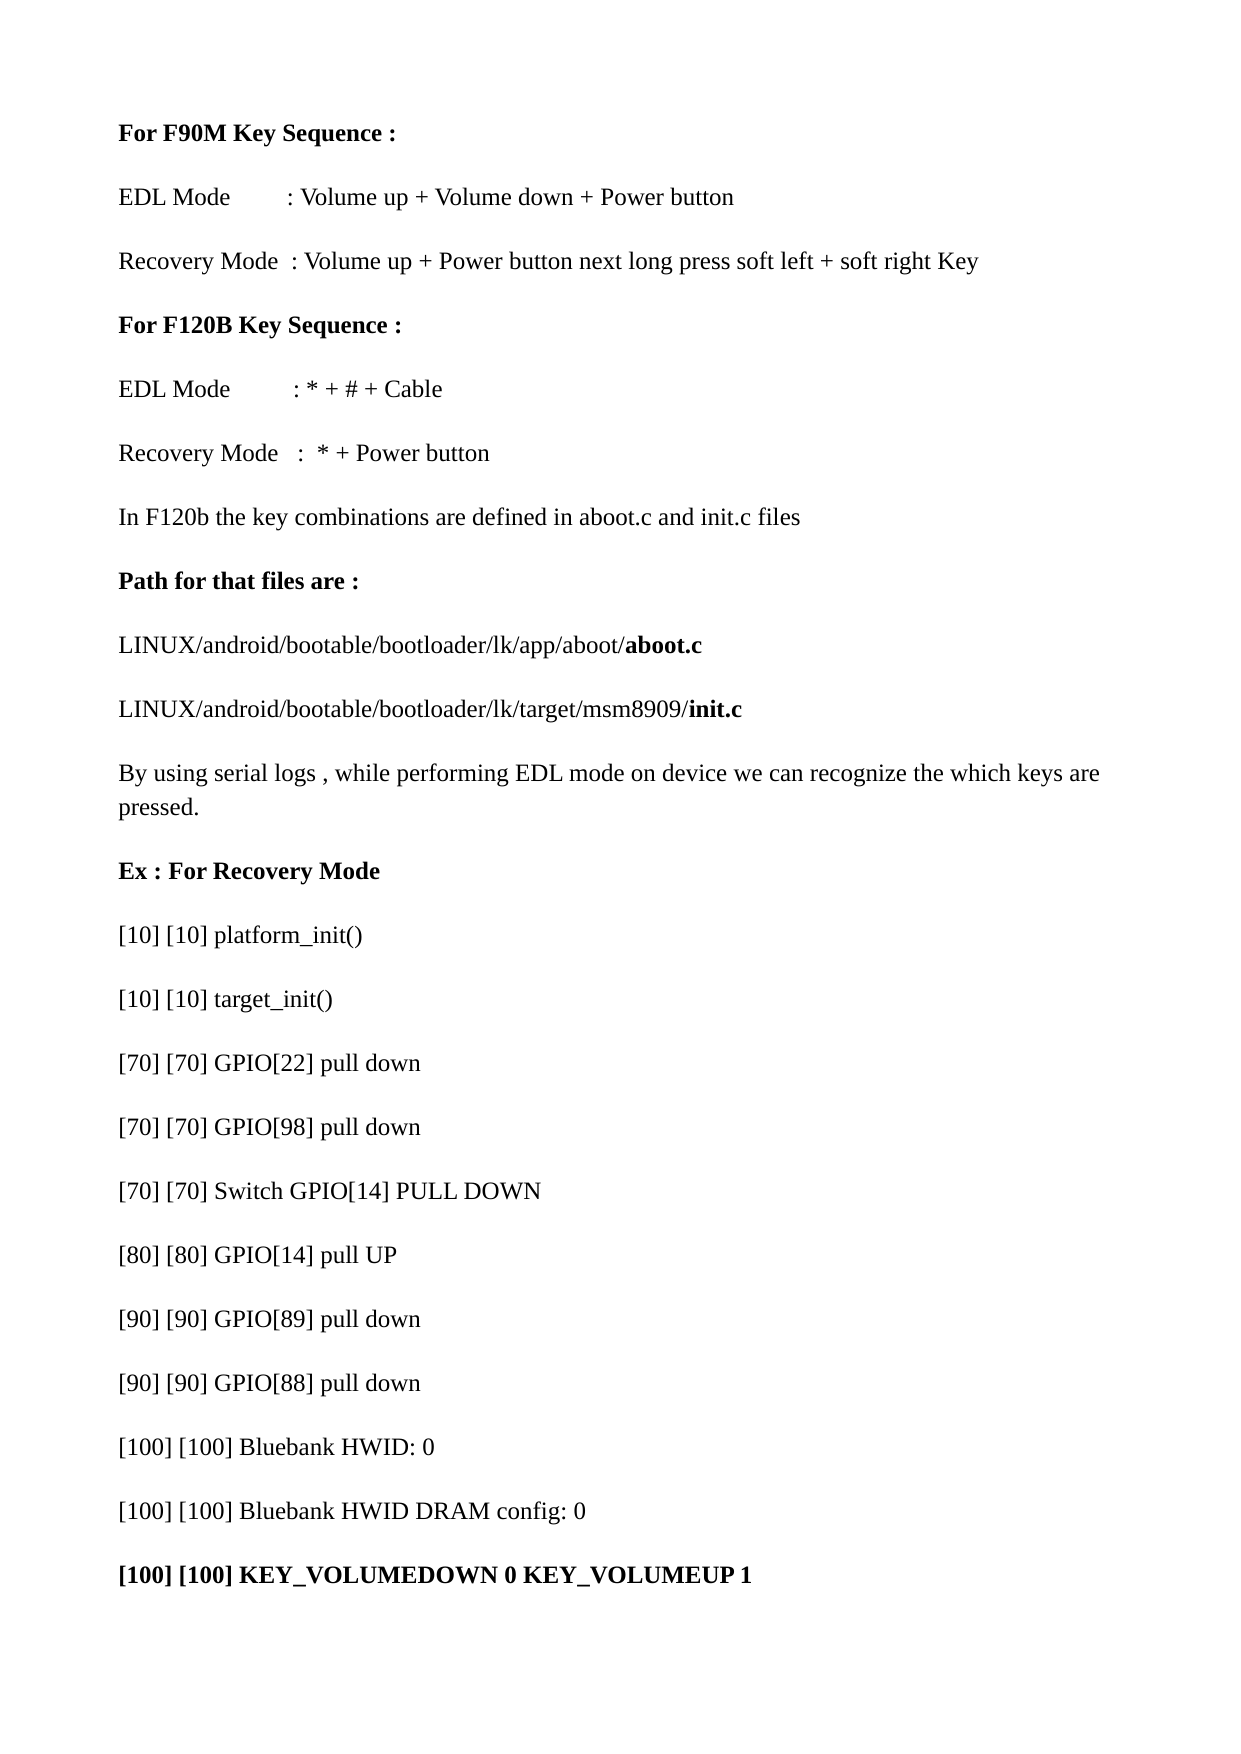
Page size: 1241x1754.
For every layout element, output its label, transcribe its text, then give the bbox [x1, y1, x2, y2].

text [10] [10] platform_init() [118, 920, 1122, 949]
text [90] [90] GPIO[89] pull down [118, 1304, 1122, 1333]
text In F120b the key combinations are defined in aboot.c and init.c files [118, 502, 1122, 531]
text Recovery Mode : * + Power button [118, 438, 1122, 467]
text [70] [70] GPIO[98] pull down [118, 1112, 1122, 1141]
text EDL Mode : * + # + Cable [118, 374, 1122, 403]
text LINUX/android/bootable/bootloader/lk/app/aboot/aboot.c [118, 630, 1122, 658]
text [100] [100] Bluebank HWID DRAM config: 0 [118, 1496, 1122, 1524]
text [70] [70] GPIO[22] pull down [118, 1048, 1122, 1077]
text Recovery Mode : Volume up + Power button next long press soft left + soft right Key [118, 246, 1122, 275]
text [10] [10] target_init() [118, 984, 1122, 1013]
text LINUX/android/bootable/bootloader/lk/target/msm8909/init.c [118, 694, 1122, 722]
text [80] [80] GPIO[14] pull UP [118, 1240, 1122, 1269]
text For F120B Key Sequence : [118, 310, 1122, 339]
text For F90M Key Sequence : [118, 118, 1122, 147]
text [100] [100] Bluebank HWID: 0 [118, 1432, 1122, 1461]
text Ex : For Recovery Mode [118, 856, 1122, 885]
text Path for that files are : [118, 566, 1122, 594]
text [70] [70] Switch GPIO[14] PULL DOWN [118, 1176, 1122, 1205]
text [100] [100] KEY_VOLUMEDOWN 0 KEY_VOLUMEUP 1 [118, 1560, 1122, 1588]
text EDL Mode : Volume up + Volume down + Power button [118, 182, 1122, 211]
text By using serial logs , while performing EDL mode on device we can recognize the which keys are pressed. [118, 758, 1122, 821]
text [90] [90] GPIO[88] pull down [118, 1368, 1122, 1397]
